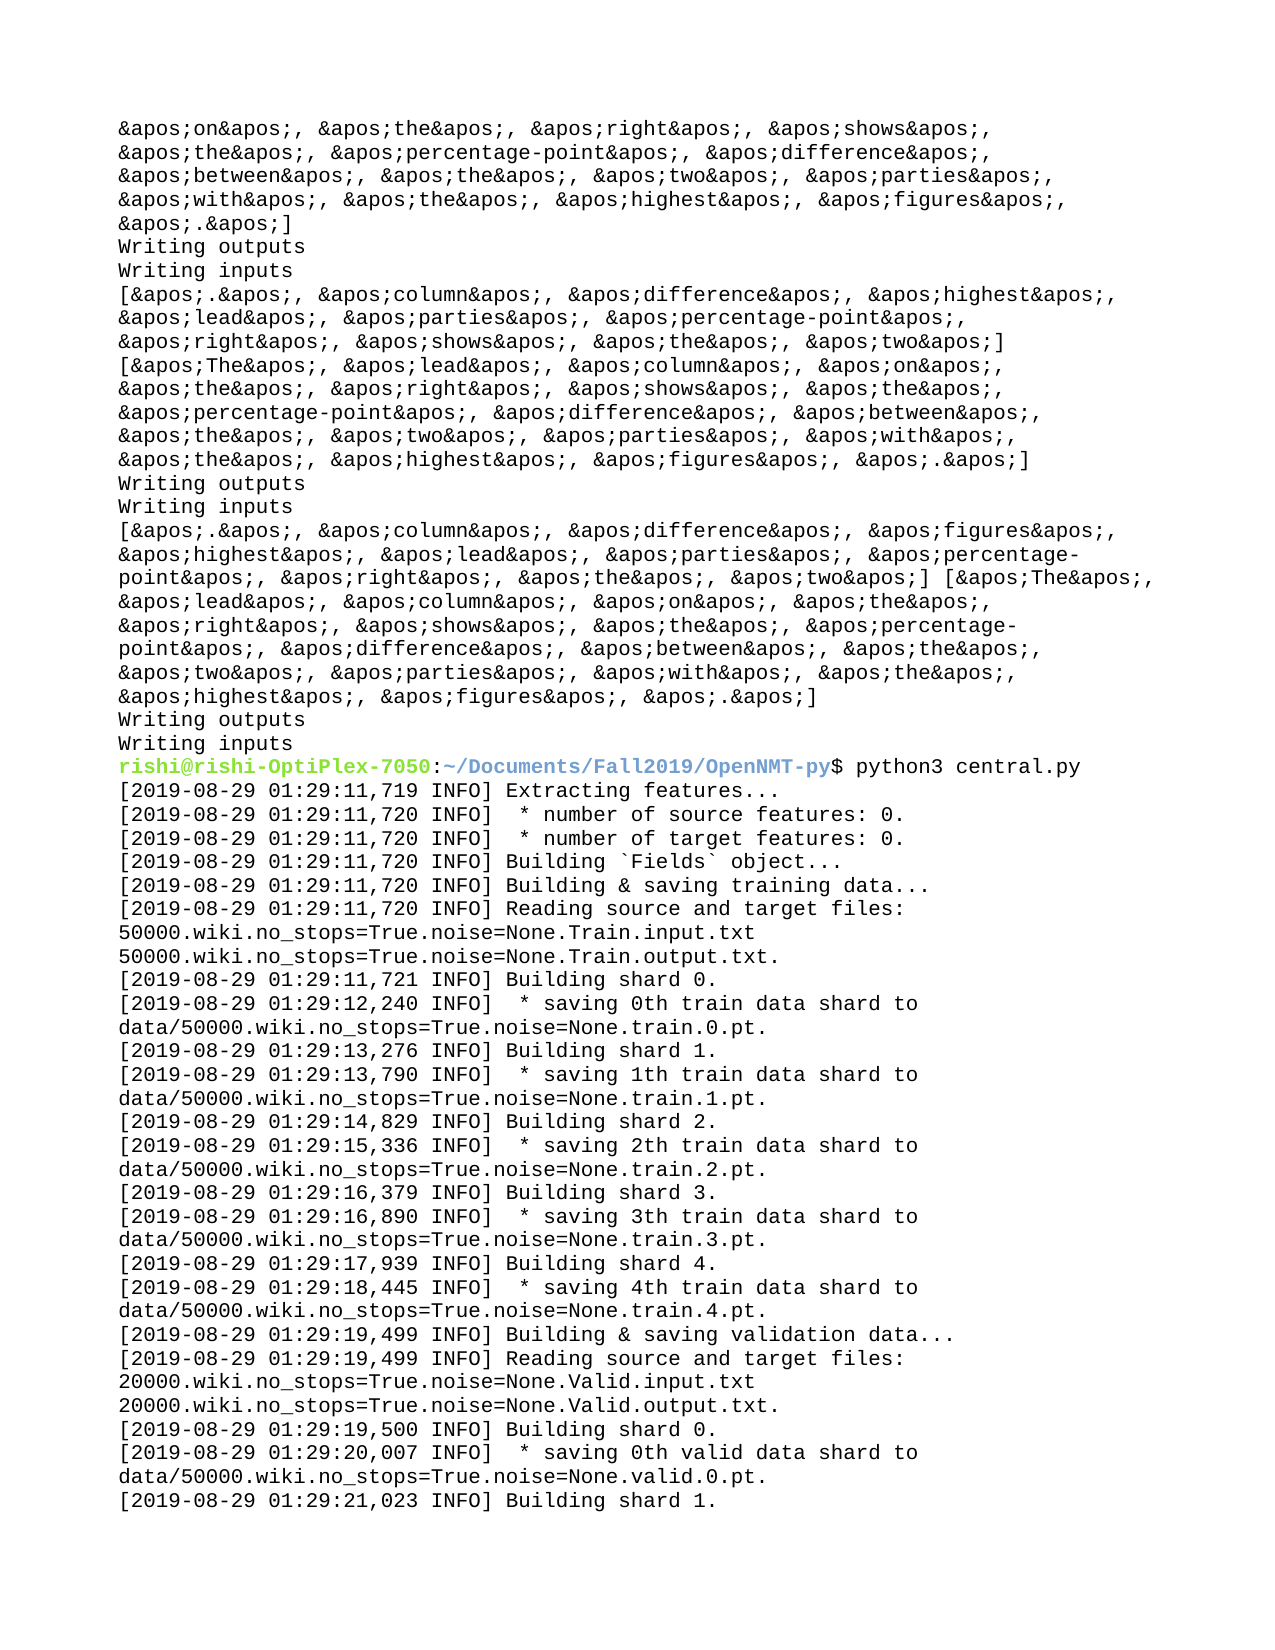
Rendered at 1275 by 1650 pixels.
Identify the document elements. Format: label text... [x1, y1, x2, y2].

text [2019-08-29 01:29:11,720 INFO] Reading source and target files: 50000.wiki.no_stops=True.noise=None.Train.input.txt 50000.wiki.no_stops=True.noise=None.Train.output.txt. [118, 898, 1157, 969]
text [2019-08-29 01:29:19,500 INFO] Building shard 0. [118, 1419, 1157, 1442]
text Writing inputs [118, 260, 1157, 284]
text [2019-08-29 01:29:18,445 INFO] * saving 4th train data shard to data/50000.wiki.no_stops=True.noise=None.train.4.pt. [118, 1277, 1157, 1324]
text [2019-08-29 01:29:11,720 INFO] * number of target features: 0. [118, 827, 1157, 851]
text [2019-08-29 01:29:16,890 INFO] * saving 3th train data shard to data/50000.wiki.no_stops=True.noise=None.train.3.pt. [118, 1206, 1157, 1253]
text rishi@rishi-OptiPlex-7050:~/Documents/Fall2019/OpenNMT-py$ python3 central.py [118, 757, 1157, 780]
text [2019-08-29 01:29:20,007 INFO] * saving 0th valid data shard to data/50000.wiki.no_stops=True.noise=None.valid.0.pt. [118, 1442, 1157, 1489]
text &apos;on&apos;, &apos;the&apos;, &apos;right&apos;, &apos;shows&apos;, &apos;the&apos;, &apos;percentage-point&apos;, &apos;difference&apos;, &apos;between&apos;, &apos;the&apos;, &apos;two&apos;, &apos;parties&apos;, &apos;with&apos;, &apos;the&apos;, &apos;highest&apos;, &apos;figures&apos;, &apos;.&apos;] [118, 118, 1157, 236]
text [2019-08-29 01:29:11,720 INFO] * number of source features: 0. [118, 804, 1157, 827]
text [&apos;.&apos;, &apos;column&apos;, &apos;difference&apos;, &apos;figures&apos;, &apos;highest&apos;, &apos;lead&apos;, &apos;parties&apos;, &apos;percentage-point&apos;, &apos;right&apos;, &apos;the&apos;, &apos;two&apos;] [&apos;The&apos;, &apos;lead&apos;, &apos;column&apos;, &apos;on&apos;, &apos;the&apos;, &apos;right&apos;, &apos;shows&apos;, &apos;the&apos;, &apos;percentage-point&apos;, &apos;difference&apos;, &apos;between&apos;, &apos;the&apos;, &apos;two&apos;, &apos;parties&apos;, &apos;with&apos;, &apos;the&apos;, &apos;highest&apos;, &apos;figures&apos;, &apos;.&apos;] [118, 520, 1157, 709]
text [2019-08-29 01:29:13,790 INFO] * saving 1th train data shard to data/50000.wiki.no_stops=True.noise=None.train.1.pt. [118, 1064, 1157, 1111]
text [2019-08-29 01:29:13,276 INFO] Building shard 1. [118, 1040, 1157, 1064]
text [2019-08-29 01:29:16,379 INFO] Building shard 3. [118, 1182, 1157, 1206]
text [2019-08-29 01:29:15,336 INFO] * saving 2th train data shard to data/50000.wiki.no_stops=True.noise=None.train.2.pt. [118, 1135, 1157, 1182]
text [&apos;.&apos;, &apos;column&apos;, &apos;difference&apos;, &apos;highest&apos;, &apos;lead&apos;, &apos;parties&apos;, &apos;percentage-point&apos;, &apos;right&apos;, &apos;shows&apos;, &apos;the&apos;, &apos;two&apos;] [&apos;The&apos;, &apos;lead&apos;, &apos;column&apos;, &apos;on&apos;, &apos;the&apos;, &apos;right&apos;, &apos;shows&apos;, &apos;the&apos;, &apos;percentage-point&apos;, &apos;difference&apos;, &apos;between&apos;, &apos;the&apos;, &apos;two&apos;, &apos;parties&apos;, &apos;with&apos;, &apos;the&apos;, &apos;highest&apos;, &apos;figures&apos;, &apos;.&apos;] [118, 284, 1157, 473]
text [2019-08-29 01:29:21,023 INFO] Building shard 1. [118, 1489, 1157, 1513]
text Writing inputs [118, 733, 1157, 757]
text [2019-08-29 01:29:11,720 INFO] Building `Fields` object... [118, 851, 1157, 875]
text [2019-08-29 01:29:11,719 INFO] Extracting features... [118, 780, 1157, 804]
text Writing inputs [118, 496, 1157, 520]
text Writing outputs [118, 236, 1157, 260]
text [2019-08-29 01:29:11,720 INFO] Building & saving training data... [118, 875, 1157, 898]
text [2019-08-29 01:29:11,721 INFO] Building shard 0. [118, 969, 1157, 993]
text [2019-08-29 01:29:19,499 INFO] Reading source and target files: 20000.wiki.no_stops=True.noise=None.Valid.input.txt 20000.wiki.no_stops=True.noise=None.Valid.output.txt. [118, 1348, 1157, 1419]
text Writing outputs [118, 709, 1157, 733]
text [2019-08-29 01:29:19,499 INFO] Building & saving validation data... [118, 1324, 1157, 1348]
text [2019-08-29 01:29:12,240 INFO] * saving 0th train data shard to data/50000.wiki.no_stops=True.noise=None.train.0.pt. [118, 993, 1157, 1040]
text [2019-08-29 01:29:17,939 INFO] Building shard 4. [118, 1253, 1157, 1277]
text [2019-08-29 01:29:14,829 INFO] Building shard 2. [118, 1111, 1157, 1135]
text Writing outputs [118, 473, 1157, 496]
